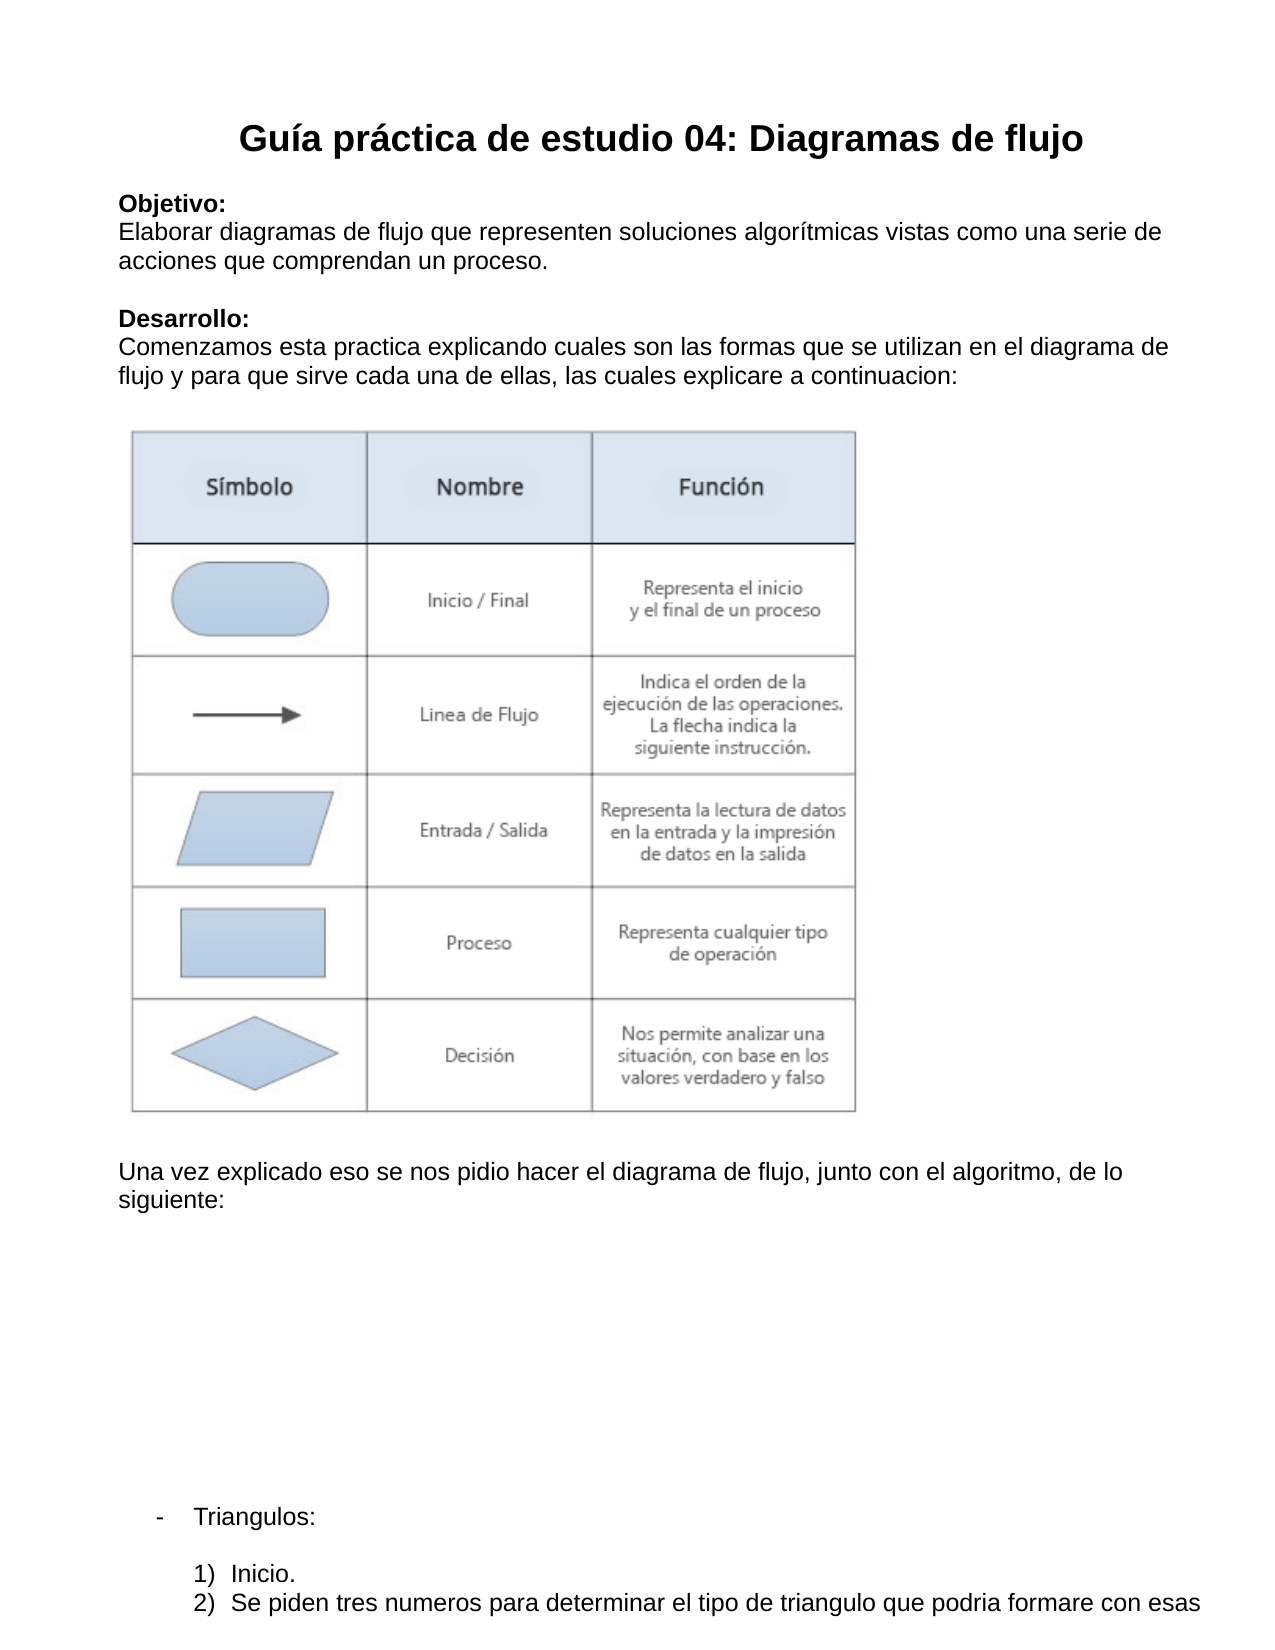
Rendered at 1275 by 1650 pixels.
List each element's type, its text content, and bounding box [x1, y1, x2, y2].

text Desarrollo: [118, 303, 1205, 332]
list Triangulos: [156, 1502, 1205, 1530]
text Comenzamos esta practica explicando cuales son las formas que se utilizan en el diagrama de flujo y para que sirve cada una de ellas, las cuales explicare a continuacion: [118, 332, 1205, 390]
text Objetivo: [118, 188, 1205, 217]
text Una vez explicado eso se nos pidio hacer el diagrama de flujo, junto con el algoritmo, de lo siguiente: [118, 1157, 1205, 1214]
list Inicio. [193, 1559, 1205, 1588]
text Elaborar diagramas de flujo que representen soluciones algorítmicas vistas como una serie de acciones que comprendan un proceso. [118, 217, 1205, 275]
text Guía práctica de estudio 04: Diagramas de flujo [118, 117, 1205, 160]
list Se piden tres numeros para determinar el tipo de triangulo que podria formare con esas [193, 1588, 1205, 1617]
